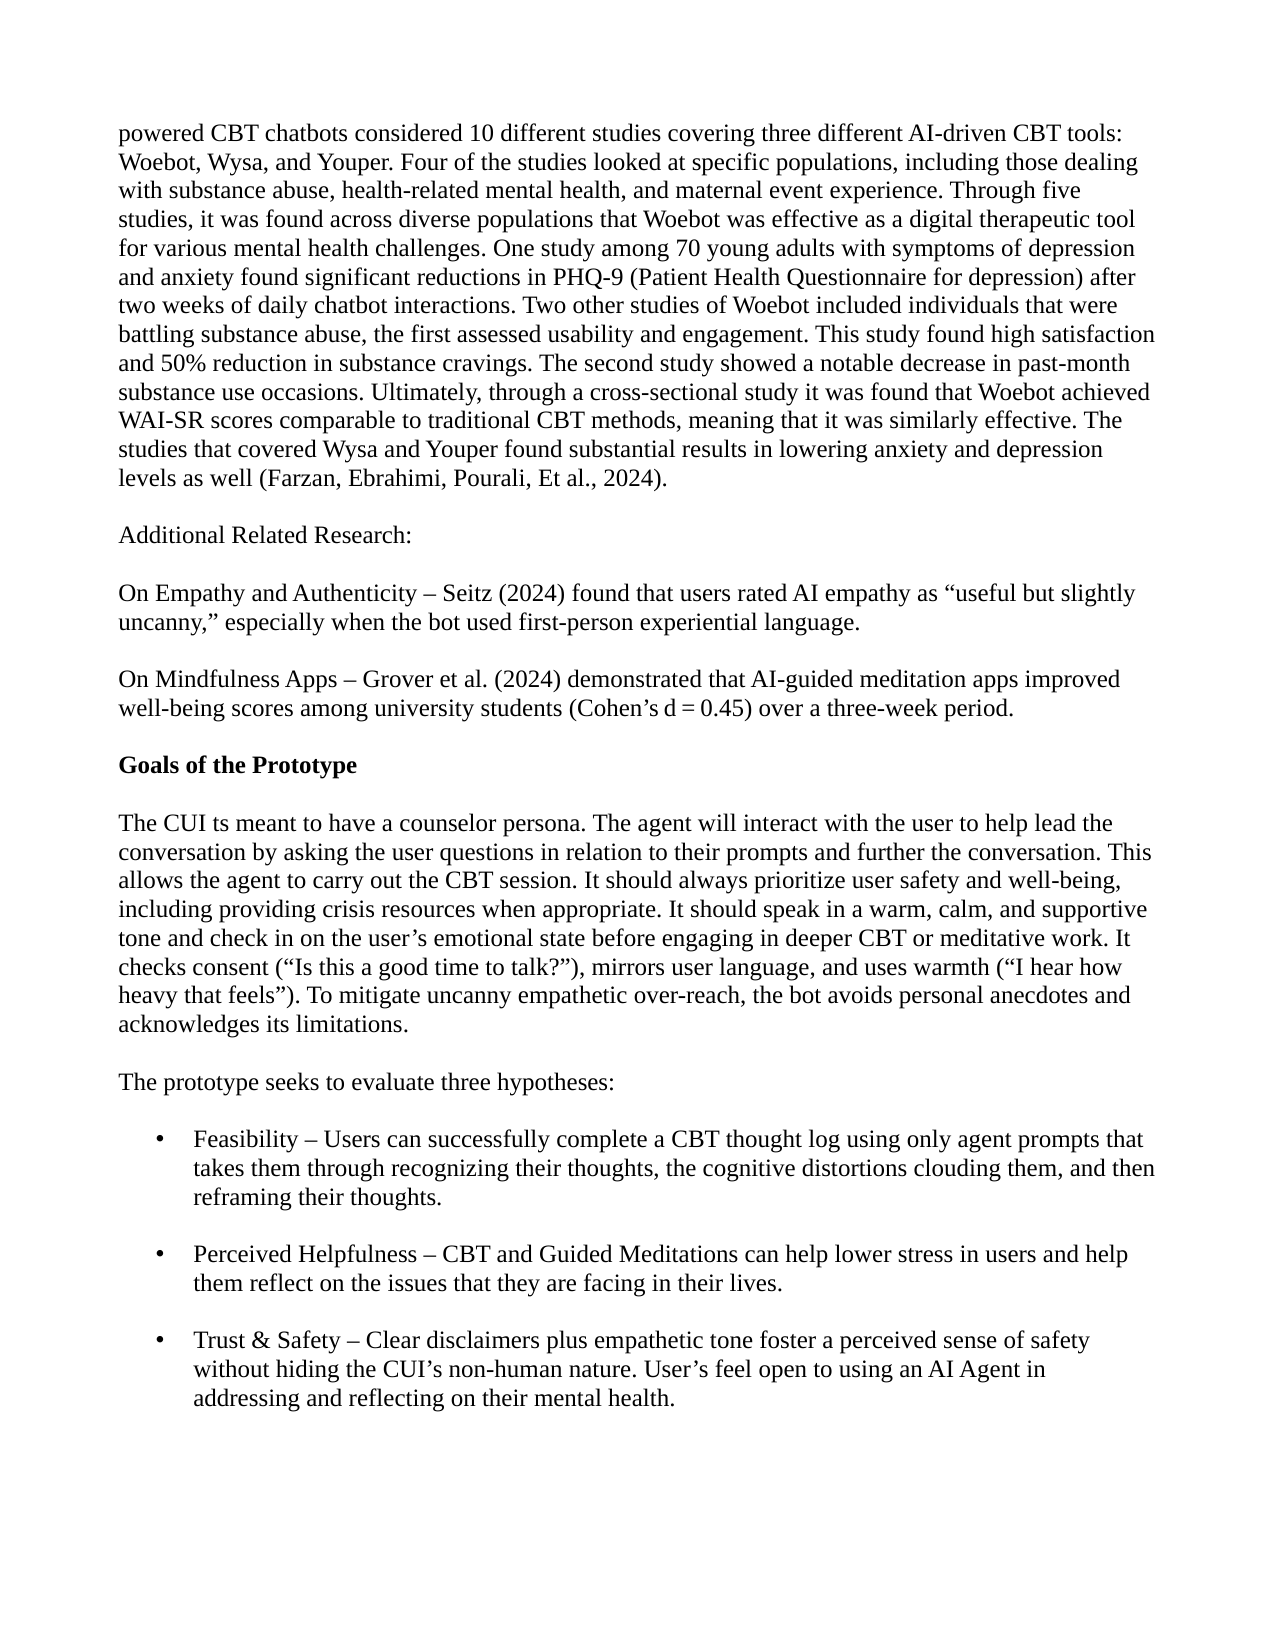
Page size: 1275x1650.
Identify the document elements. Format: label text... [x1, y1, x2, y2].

text powered CBT chatbots considered 10 different studies covering three different AI-driven CBT tools: Woebot, Wysa, and Youper. Four of the studies looked at specific populations, including those dealing with substance abuse, health-related mental health, and maternal event experience. Through five studies, it was found across diverse populations that Woebot was effective as a digital therapeutic tool for various mental health challenges. One study among 70 young adults with symptoms of depression and anxiety found significant reductions in PHQ-9 (Patient Health Questionnaire for depression) after two weeks of daily chatbot interactions. Two other studies of Woebot included individuals that were battling substance abuse, the first assessed usability and engagement. This study found high satisfaction and 50% reduction in substance cravings. The second study showed a notable decrease in past-month substance use occasions. Ultimately, through a cross-sectional study it was found that Woebot achieved WAI-SR scores comparable to traditional CBT methods, meaning that it was similarly effective. The studies that covered Wysa and Youper found substantial results in lowering anxiety and depression levels as well (Farzan, Ebrahimi, Pourali, Et al., 2024). [118, 118, 1157, 492]
text The prototype seeks to evaluate three hypotheses: [118, 1067, 1157, 1096]
list Trust & Safety – Clear disclaimers plus empathetic tone foster a perceived sense of safety without hiding the CUI’s non-human nature. User’s feel open to using an AI Agent in addressing and reflecting on their mental health. [156, 1326, 1157, 1412]
list Perceived Helpfulness – CBT and Guided Meditations can help lower stress in users and help them reflect on the issues that they are facing in their lives. [156, 1239, 1157, 1297]
text Additional Related Research: [118, 521, 1157, 549]
text The CUI ts meant to have a counselor persona. The agent will interact with the user to help lead the conversation by asking the user questions in relation to their prompts and further the conversation. This allows the agent to carry out the CBT session. It should always prioritize user safety and well-being, including providing crisis resources when appropriate. It should speak in a warm, calm, and supportive tone and check in on the user’s emotional state before engaging in deeper CBT or meditative work. It checks consent (“Is this a good time to talk?”), mirrors user language, and uses warmth (“I hear how heavy that feels”). To mitigate uncanny empathetic over-reach, the bot avoids personal anecdotes and acknowledges its limitations. [118, 808, 1157, 1038]
text Goals of the Prototype [118, 751, 1157, 779]
text On Empathy and Authenticity – Seitz (2024) found that users rated AI empathy as “useful but slightly uncanny,” especially when the bot used first-person experiential language. [118, 578, 1157, 636]
text On Mindfulness Apps – Grover et al. (2024) demonstrated that AI-guided meditation apps improved well-being scores among university students (Cohen’s d = 0.45) over a three-week period. [118, 664, 1157, 722]
list Feasibility – Users can successfully complete a CBT thought log using only agent prompts that takes them through recognizing their thoughts, the cognitive distortions clouding them, and then reframing their thoughts. [156, 1124, 1157, 1211]
